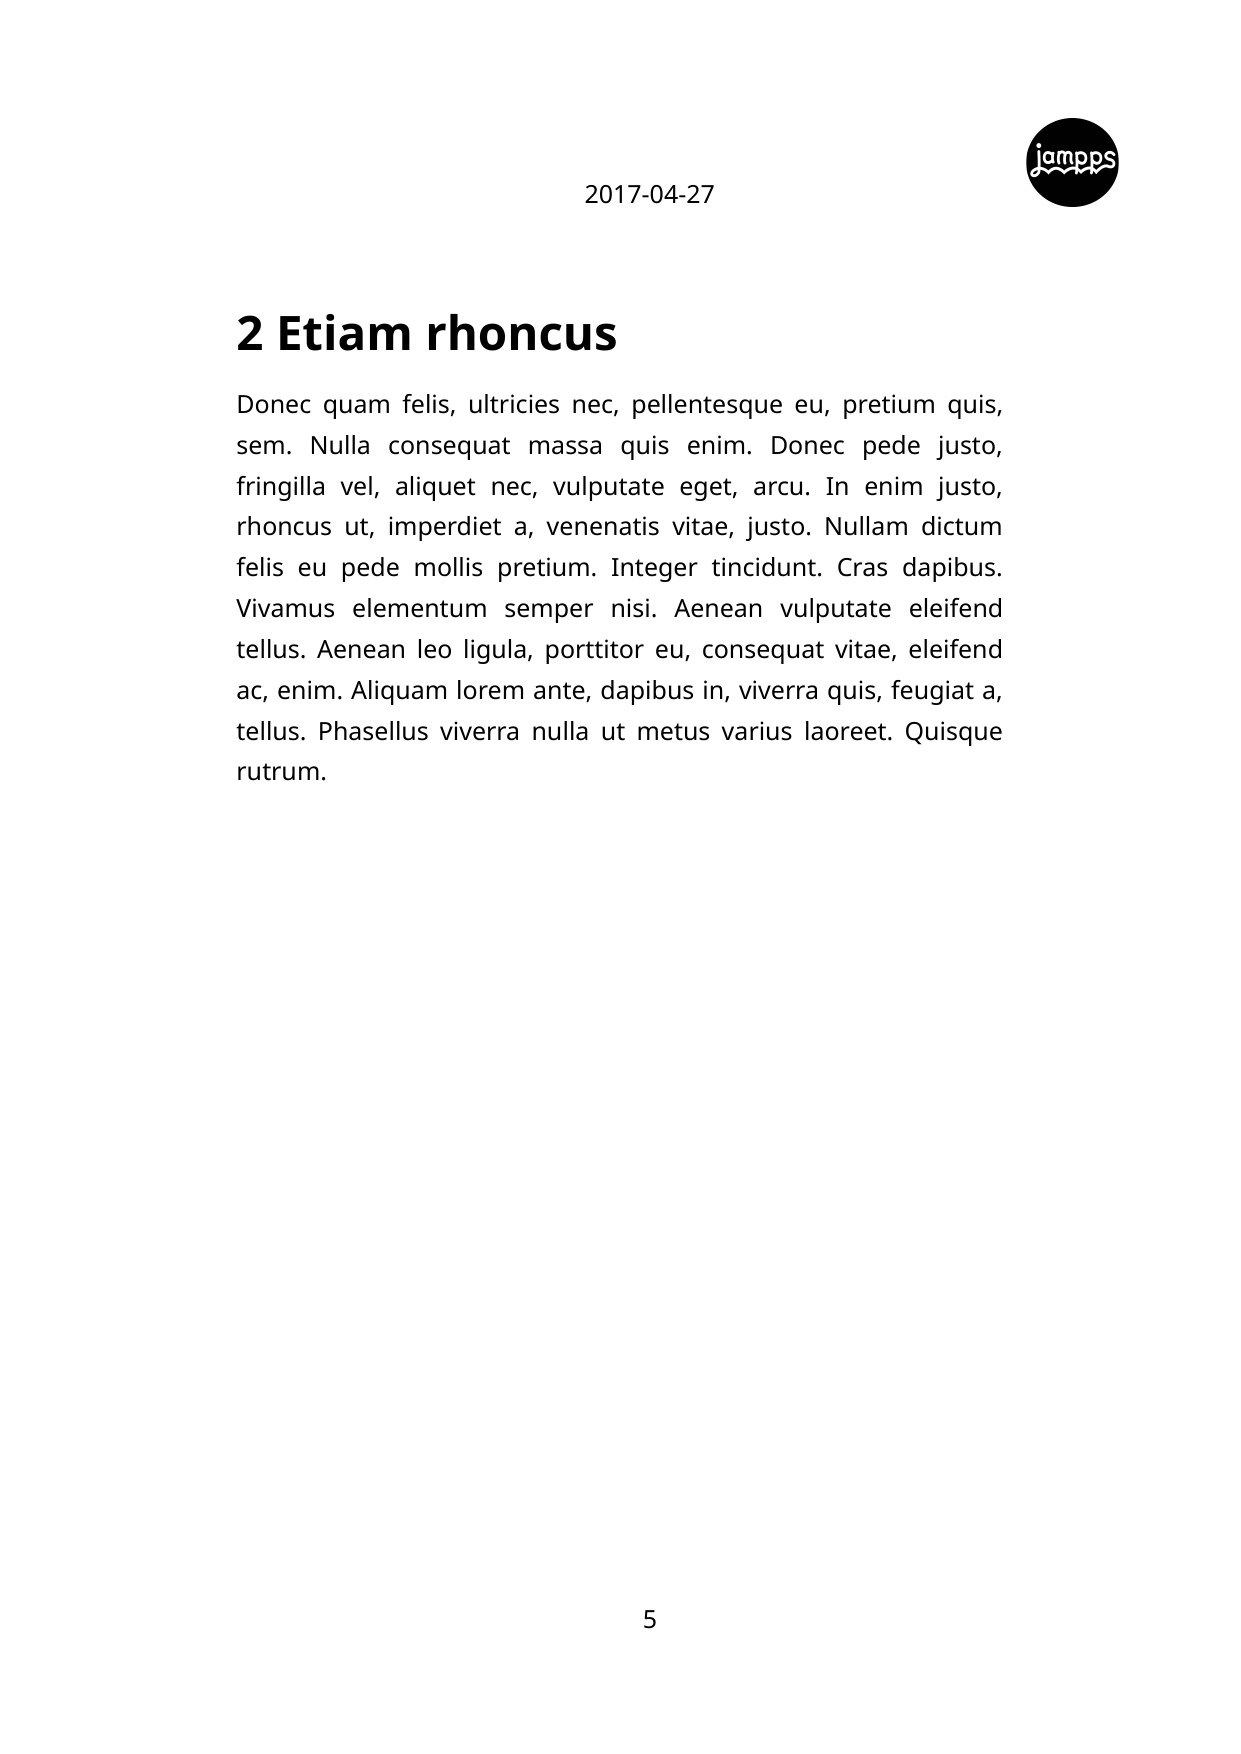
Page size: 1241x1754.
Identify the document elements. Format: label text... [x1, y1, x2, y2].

text Donec quam felis, ultricies nec, pellentesque eu, pretium quis, sem. Nulla consequat massa quis enim. Donec pede justo, fringilla vel, aliquet nec, vulputate eget, arcu. In enim justo, rhoncus ut, imperdiet a, venenatis vitae, justo. Nullam dictum felis eu pede mollis pretium. Integer tincidunt. Cras dapibus. Vivamus elementum semper nisi. Aenean vulputate eleifend tellus. Aenean leo ligula, porttitor eu, consequat vitae, eleifend ac, enim. Aliquam lorem ante, dapibus in, viverra quis, feugiat a, tellus. Phasellus viverra nulla ut metus varius laoreet. Quisque rutrum. [236, 387, 1004, 788]
subtitle Etiam rhoncus [236, 300, 1004, 364]
picture [1026, 118, 1119, 207]
